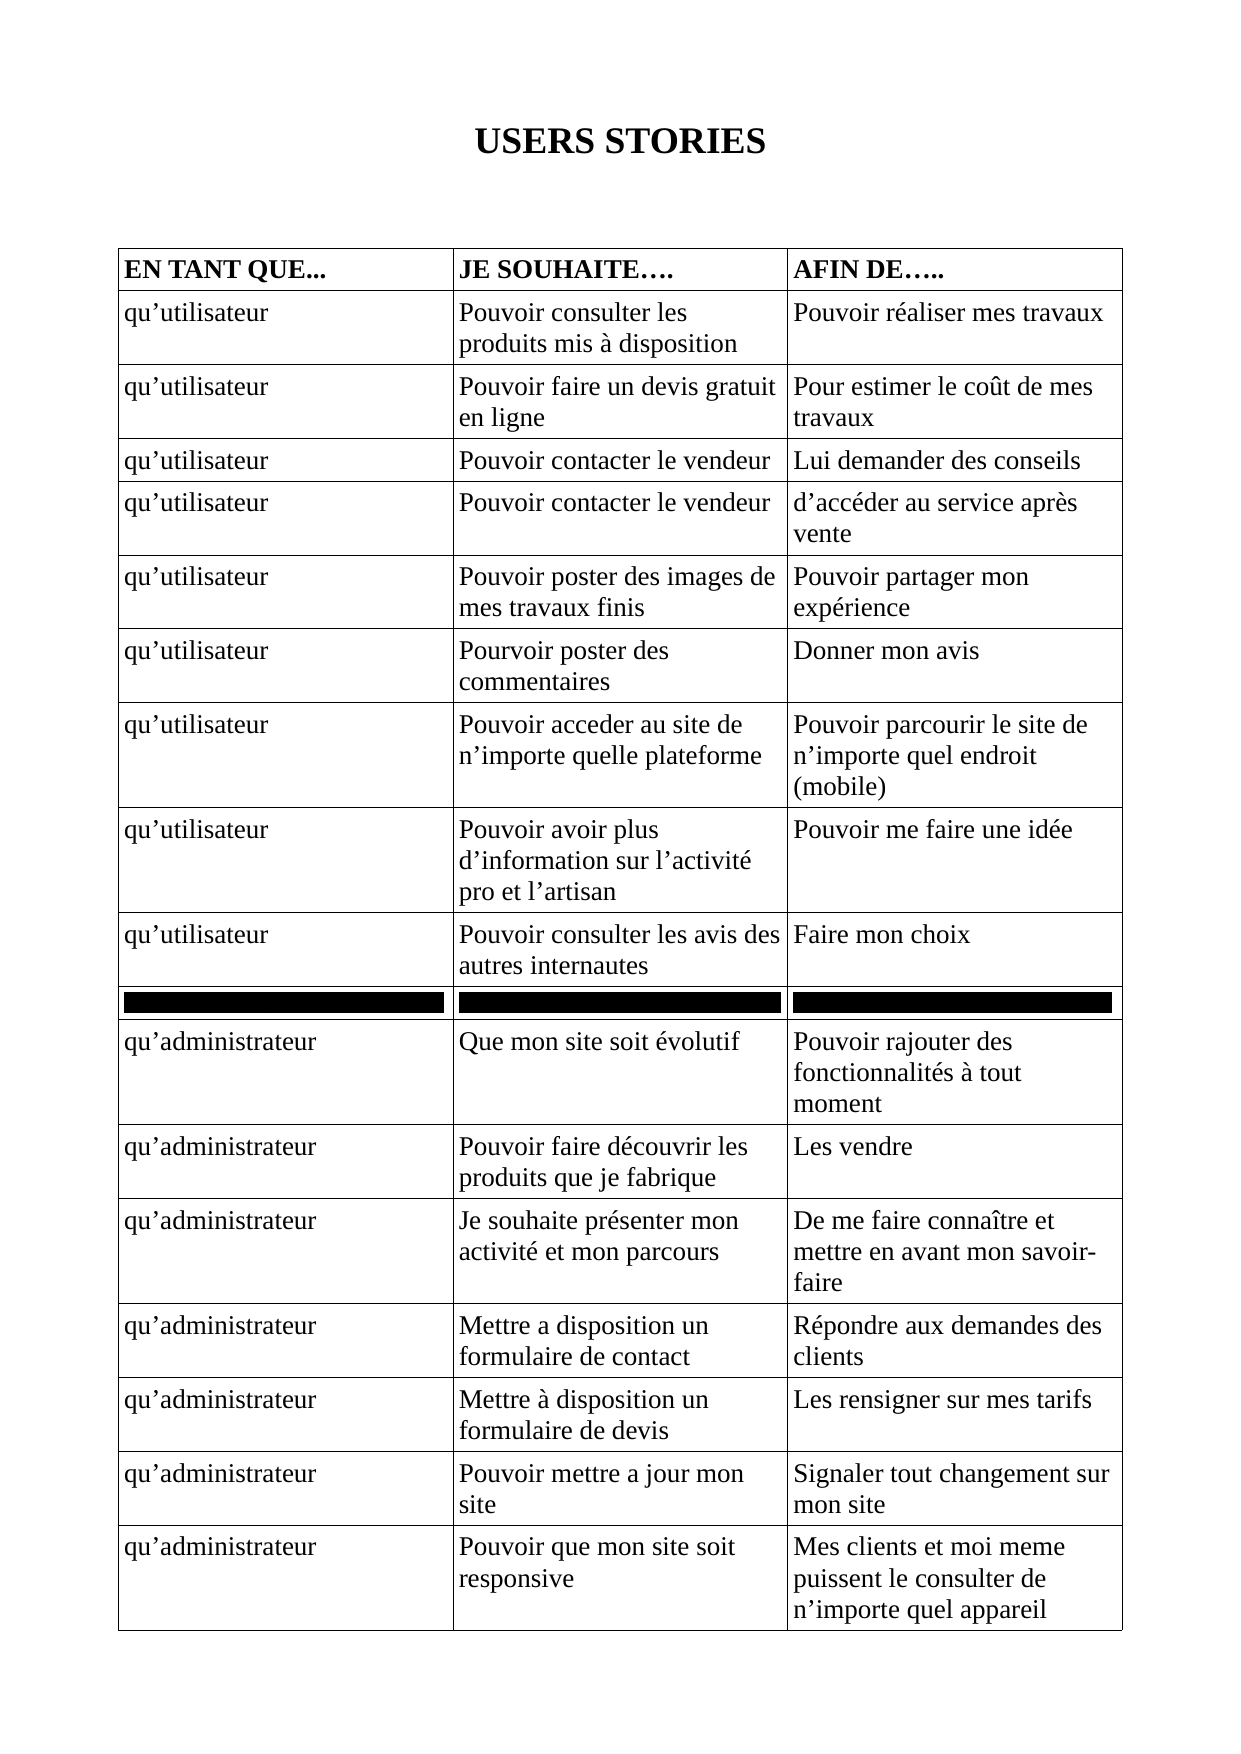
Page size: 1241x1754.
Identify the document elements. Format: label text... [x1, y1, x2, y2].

table_cell Pouvoir faire découvrir les produits que je fabrique [454, 1125, 787, 1198]
table_cell Pouvoir faire un devis gratuit en ligne [454, 365, 787, 438]
table_cell qu’administrateur [119, 1304, 453, 1377]
table_cell Faire mon choix [788, 913, 1122, 986]
table_cell d’accéder au service après vente [788, 482, 1122, 554]
table_cell qu’utilisateur [119, 913, 453, 986]
table_header JE SOUHAITE…. [454, 249, 787, 290]
table_cell Pouvoir que mon site soit responsive [454, 1526, 787, 1630]
table_cell qu’utilisateur [119, 556, 453, 628]
table_cell Que mon site soit évolutif [454, 1020, 787, 1124]
table_cell qu’utilisateur [119, 439, 453, 481]
table_cell Signaler tout changement sur mon site [788, 1452, 1122, 1525]
table_cell Pouvoir acceder au site de n’importe quelle plateforme [454, 703, 787, 807]
table_cell Pour estimer le coût de mes travaux [788, 365, 1122, 438]
table_cell Pouvoir rajouter des fonctionnalités à tout moment [788, 1020, 1122, 1124]
table_cell Pouvoir consulter les produits mis à disposition [454, 291, 787, 364]
table_cell Pouvoir avoir plus d’information sur l’activité pro et l’artisan [454, 808, 787, 912]
table_cell qu’utilisateur [119, 629, 453, 702]
table_cell Donner mon avis [788, 629, 1122, 702]
table_cell Hguogfhulogfhulogzzzzzzzzzzzzzzzzzzzz [119, 987, 453, 1019]
table_cell Pouvoir mettre a jour mon site [454, 1452, 787, 1525]
table_cell qu’administrateur [119, 1378, 453, 1451]
table_cell qu’utilisateur [119, 703, 453, 807]
table_cell Pouvoir contacter le vendeur [454, 439, 787, 481]
table_cell Les rensigner sur mes tarifs [788, 1378, 1122, 1451]
table_cell Pouvoir me faire une idée [788, 808, 1122, 912]
table_cell qu’utilisateur [119, 482, 453, 554]
table_header Je souhaite présenter mon activité et mon parcours [454, 1199, 787, 1303]
table_header De me faire connaître et mettre en avant mon savoir-faire [788, 1199, 1122, 1303]
table_cell qu’utilisateur [119, 291, 453, 364]
table_cell Lui demander des conseils [788, 439, 1122, 481]
table_cell Pourvoir poster des commentaires [454, 629, 787, 702]
table_cell Répondre aux demandes des clients [788, 1304, 1122, 1377]
table_cell qu’administrateur [119, 1020, 453, 1124]
table_cell qu’utilisateur [119, 365, 453, 438]
table_cell Zzzzzzzzzzzzzzzzz [454, 987, 787, 1019]
table_cell qu’administrateur [119, 1526, 453, 1630]
table_cell Les vendre [788, 1125, 1122, 1198]
table_cell Pouvoir contacter le vendeur [454, 482, 787, 554]
table_cell qu’utilisateur [119, 808, 453, 912]
table_header qu’administrateur [119, 1199, 453, 1303]
text USERS STORIES [118, 118, 1122, 161]
table_cell qu’administrateur [119, 1452, 453, 1525]
table_header EN TANT QUE... [119, 249, 453, 290]
table_cell Mes clients et moi meme puissent le consulter de n’importe quel appareil [788, 1526, 1122, 1630]
table_cell Rrrrrrrrrrrrrrrrrrrrrrr [788, 987, 1122, 1019]
table_cell Mettre a disposition un formulaire de contact [454, 1304, 787, 1377]
table_cell Pouvoir partager mon expérience [788, 556, 1122, 628]
table_cell qu’administrateur [119, 1125, 453, 1198]
table_cell Mettre à disposition un formulaire de devis [454, 1378, 787, 1451]
table_header AFIN DE….. [788, 249, 1122, 290]
table_cell Pouvoir poster des images de mes travaux finis [454, 556, 787, 628]
table_cell Pouvoir réaliser mes travaux [788, 291, 1122, 364]
table_cell Pouvoir parcourir le site de n’importe quel endroit (mobile) [788, 703, 1122, 807]
table_cell Pouvoir consulter les avis des autres internautes [454, 913, 787, 986]
